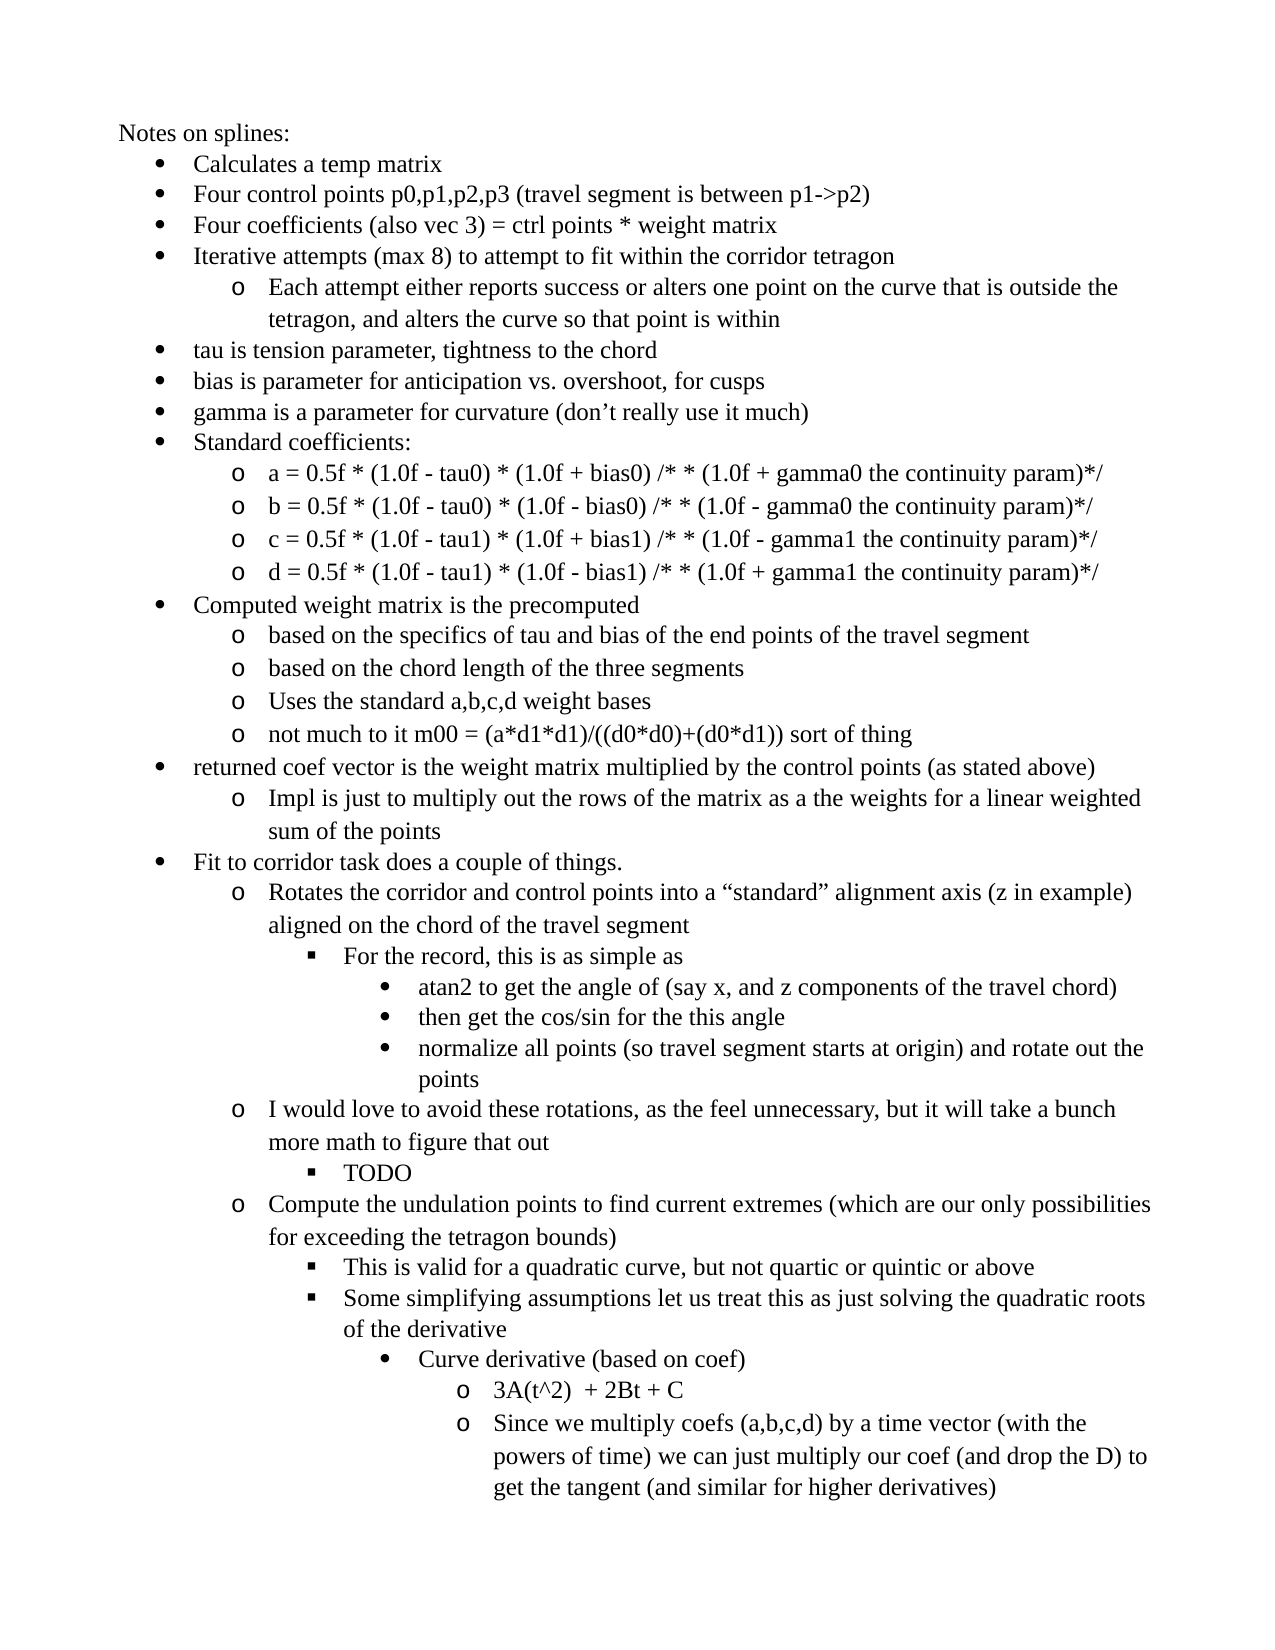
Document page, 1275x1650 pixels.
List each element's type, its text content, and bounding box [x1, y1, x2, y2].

list Some simplifying assumptions let us treat this as just solving the quadratic roots of the derivative [306, 1283, 1157, 1342]
list I would love to avoid these rotations, as the feel unnecessary, but it will take a bunch more math to figure that out [231, 1094, 1157, 1156]
list atan2 to get the angle of (say x, and z components of the travel chord) [381, 972, 1157, 1000]
list based on the chord length of the three segments [231, 653, 1157, 684]
list Curve derivative (based on coef) [381, 1344, 1157, 1373]
list Rotates the corridor and control points into a “standard” alignment axis (z in example) aligned on the chord of the travel segment [231, 877, 1157, 939]
list then get the cos/sin for the this angle [381, 1002, 1157, 1031]
list TODO [306, 1158, 1157, 1187]
list Four control points p0,p1,p2,p3 (travel segment is between p1->p2) [156, 179, 1157, 208]
list returned coef vector is the weight matrix multiplied by the control points (as stated above) [156, 752, 1157, 781]
list This is valid for a quadratic curve, but not quartic or quintic or above [306, 1252, 1157, 1281]
list Standard coefficients: [156, 427, 1157, 456]
list Each attempt either reports success or alters one point on the curve that is outside the tetragon, and alters the curve so that point is within [231, 272, 1157, 333]
list 3A(t^2) + 2Bt + C [456, 1375, 1157, 1406]
list not much to it m00 = (a*d1*d1)/((d0*d0)+(d0*d1)) sort of thing [231, 719, 1157, 750]
text Notes on splines: [118, 118, 1157, 147]
list For the record, this is as simple as [306, 941, 1157, 969]
list Iterative attempts (max 8) to attempt to fit within the corridor tetragon [156, 241, 1157, 270]
list tau is tension parameter, tightness to the chord [156, 335, 1157, 364]
list based on the specifics of tau and bias of the end points of the travel segment [231, 621, 1157, 651]
list Fit to corridor task does a couple of things. [156, 847, 1157, 875]
list Impl is just to multiply out the rows of the matrix as a the weights for a linear weighted sum of the points [231, 783, 1157, 844]
list normalize all points (so travel segment starts at origin) and rotate out the points [381, 1033, 1157, 1092]
list Compute the undulation points to find current extremes (which are our only possibilities for exceeding the tetragon bounds) [231, 1189, 1157, 1250]
list gamma is a parameter for curvature (don’t really use it much) [156, 397, 1157, 426]
list Uses the standard a,b,c,d weight bases [231, 686, 1157, 717]
list a = 0.5f * (1.0f - tau0) * (1.0f + bias0) /* * (1.0f + gamma0 the continuity param)*/ [231, 458, 1157, 489]
list Four coefficients (also vec 3) = ctrl points * weight matrix [156, 210, 1157, 239]
list Since we multiply coefs (a,b,c,d) by a time vector (with the powers of time) we can just multiply our coef (and drop the D) to get the tangent (and similar for higher derivatives) [456, 1408, 1157, 1500]
list c = 0.5f * (1.0f - tau1) * (1.0f + bias1) /* * (1.0f - gamma1 the continuity param)*/ [231, 524, 1157, 555]
list Computed weight matrix is the precomputed [156, 590, 1157, 619]
list b = 0.5f * (1.0f - tau0) * (1.0f - bias0) /* * (1.0f - gamma0 the continuity param)*/ [231, 491, 1157, 522]
list bias is parameter for anticipation vs. overshoot, for cusps [156, 366, 1157, 395]
list Calculates a temp matrix [156, 149, 1157, 178]
list d = 0.5f * (1.0f - tau1) * (1.0f - bias1) /* * (1.0f + gamma1 the continuity param)*/ [231, 557, 1157, 588]
